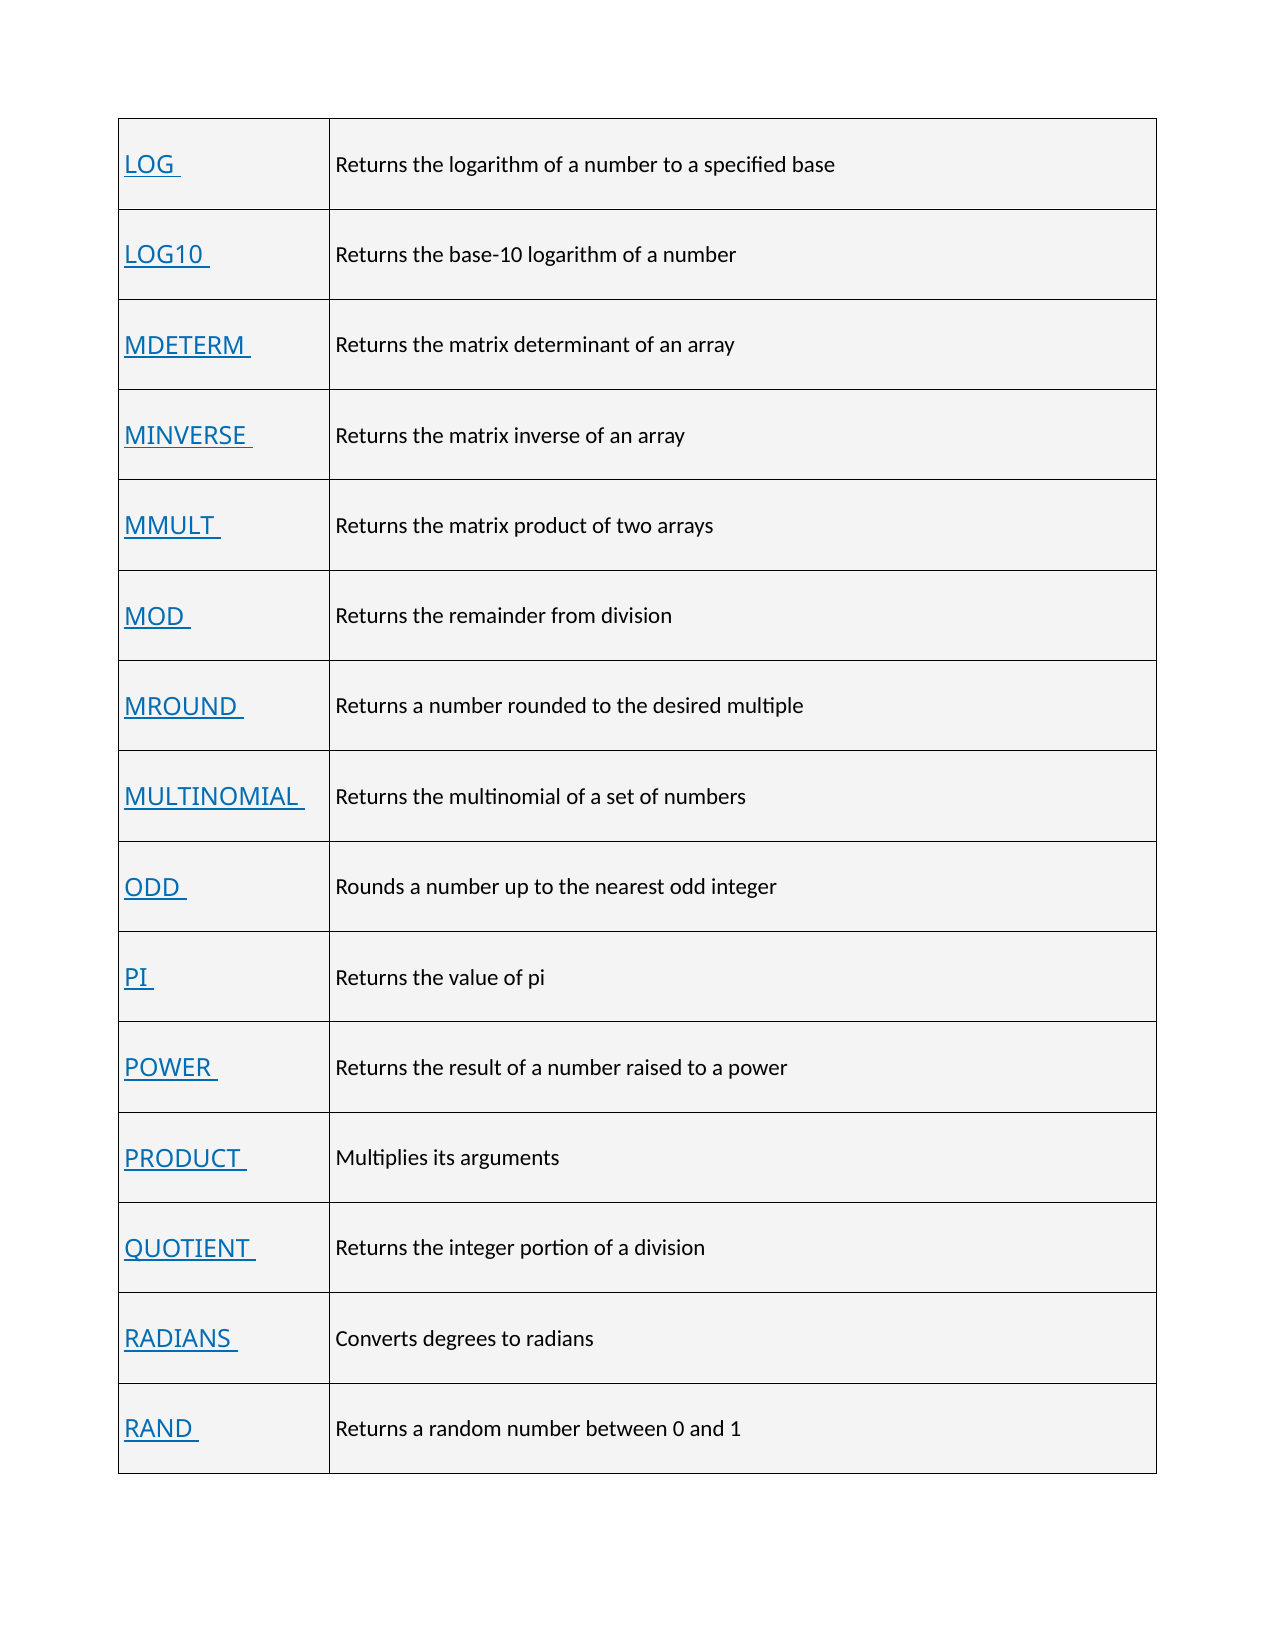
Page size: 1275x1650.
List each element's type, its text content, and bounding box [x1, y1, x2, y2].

table_cell Returns the matrix product of two arrays [330, 480, 1156, 570]
table_cell Returns the value of pi [330, 932, 1156, 1021]
table_cell Returns the matrix inverse of an array [330, 390, 1156, 479]
table_cell Returns the base-10 logarithm of a number [330, 210, 1156, 299]
table_cell Returns the logarithm of a number to a specified base [330, 119, 1156, 208]
table_cell MMULT [119, 480, 329, 570]
table_cell Multiplies its arguments [330, 1113, 1156, 1202]
table_cell Returns the remainder from division [330, 571, 1156, 660]
table_cell PRODUCT [119, 1113, 329, 1202]
table_cell LOG [119, 119, 329, 208]
table_cell MULTINOMIAL [119, 751, 329, 841]
table_cell Converts degrees to radians [330, 1293, 1156, 1382]
table_cell Returns a random number between 0 and 1 [330, 1384, 1156, 1473]
table_cell POWER [119, 1022, 329, 1112]
table_cell LOG10 [119, 210, 329, 299]
table_cell Returns the matrix determinant of an array [330, 300, 1156, 389]
table_cell Returns the result of a number raised to a power [330, 1022, 1156, 1112]
table_cell MINVERSE [119, 390, 329, 479]
table_cell Returns a number rounded to the desired multiple [330, 661, 1156, 750]
table_cell RAND [119, 1384, 329, 1473]
table_cell RADIANS [119, 1293, 329, 1382]
table_cell MDETERM [119, 300, 329, 389]
table_cell Returns the multinomial of a set of numbers [330, 751, 1156, 841]
table_cell Rounds a number up to the nearest odd integer [330, 842, 1156, 931]
table_cell QUOTIENT [119, 1203, 329, 1292]
table_cell ODD [119, 842, 329, 931]
table_cell PI [119, 932, 329, 1021]
table_cell Returns the integer portion of a division [330, 1203, 1156, 1292]
table_cell MOD [119, 571, 329, 660]
table_cell MROUND [119, 661, 329, 750]
